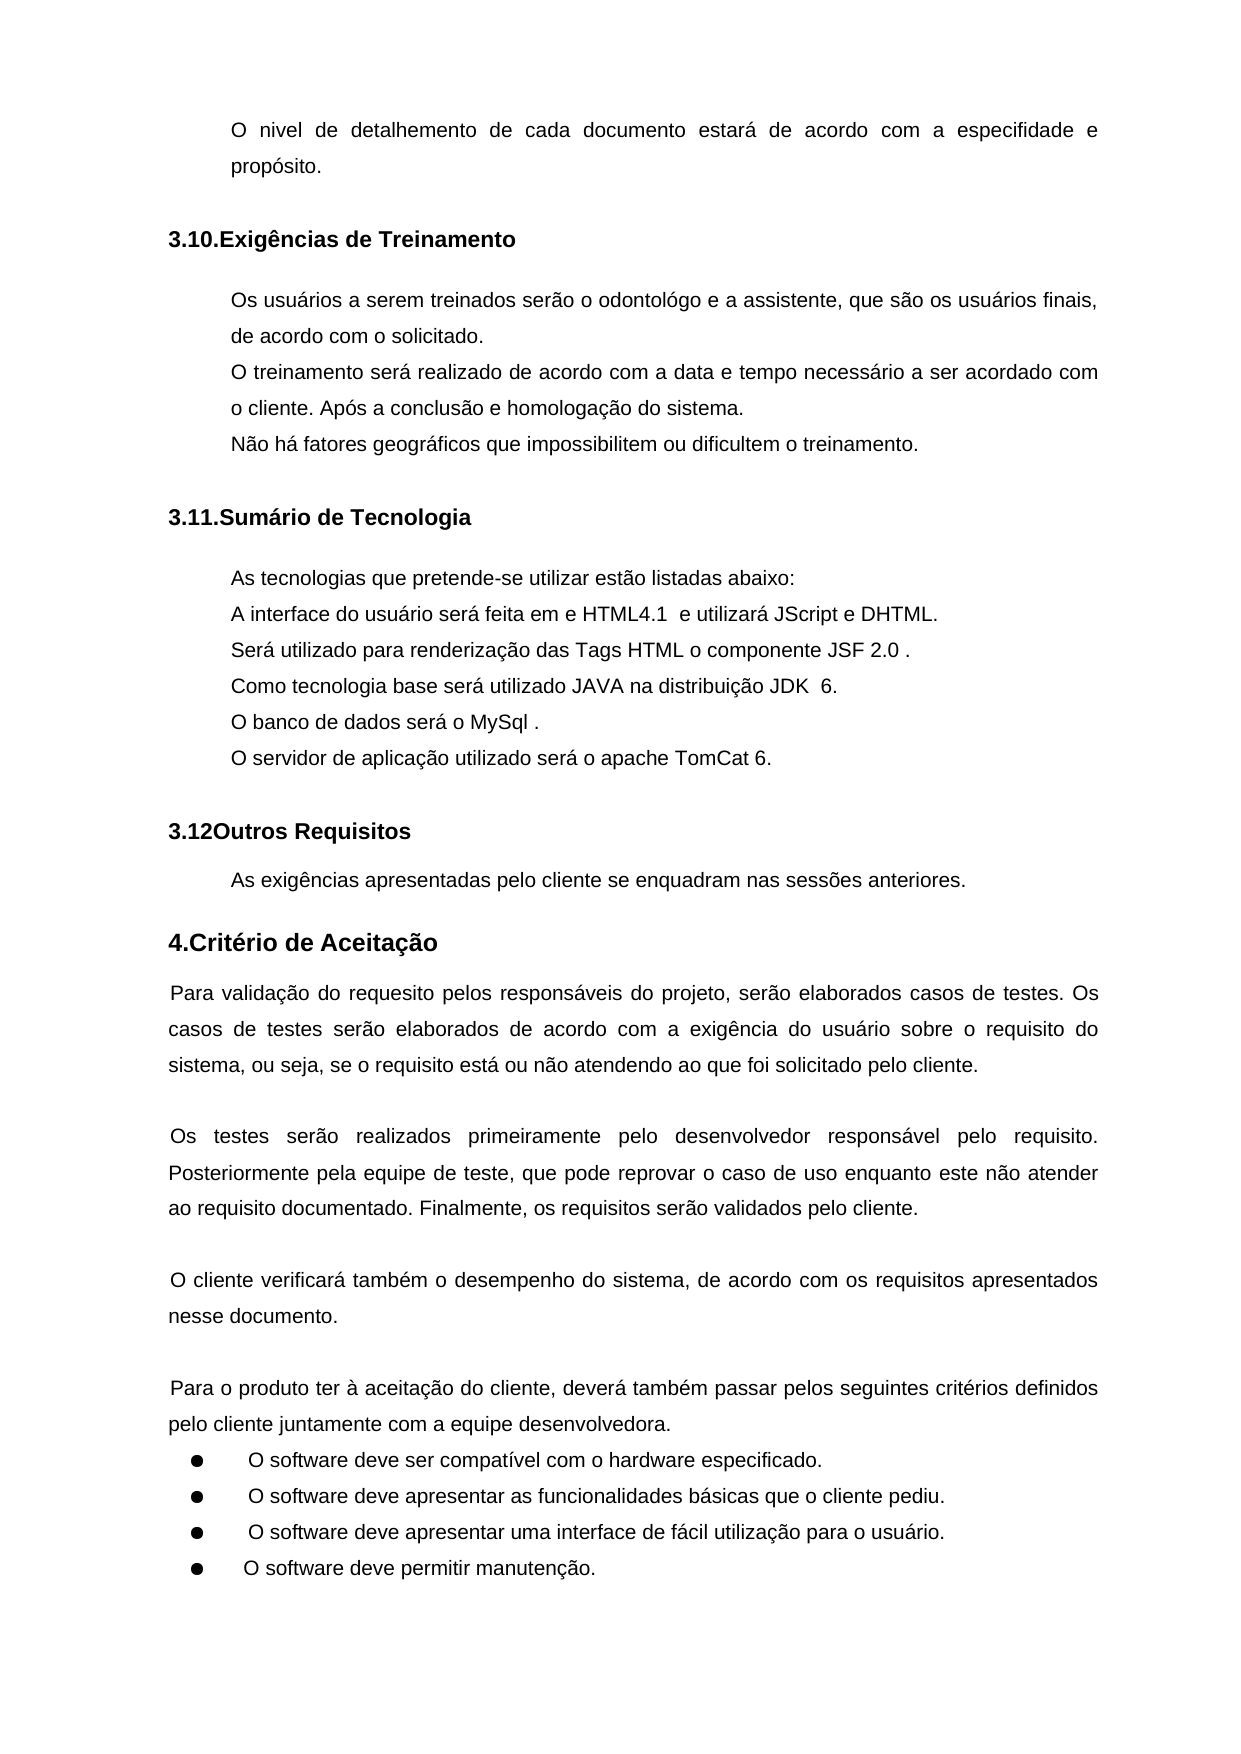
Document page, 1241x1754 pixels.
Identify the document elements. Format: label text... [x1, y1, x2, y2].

text As exigências apresentadas pelo cliente se enquadram nas sessões anteriores. [231, 868, 1100, 892]
text Os usuários a serem treinados serão o odontológo e a assistente, que são os usuários finais, de acordo com o solicitado. [231, 288, 1100, 348]
subtitle Outros Requisitos [168, 818, 1100, 844]
text O banco de dados será o MySql . [231, 710, 1100, 734]
text Para validação do requesito pelos responsáveis do projeto, serão elaborados casos de testes. Os casos de testes serão elaborados de acordo com a exigência do usuário sobre o requisito do sistema, ou seja, se o requisito está ou não atendendo ao que foi solicitado pelo cliente. [168, 981, 1100, 1076]
list O software deve ser compatível com o hardware especificado. [187, 1448, 1100, 1472]
list O software deve apresentar uma interface de fácil utilização para o usuário. [187, 1520, 1100, 1544]
subtitle Sumário de Tecnologia [168, 504, 1100, 530]
text A interface do usuário será feita em e HTML4.1 e utilizará JScript e DHTML. [231, 602, 1100, 626]
text Para o produto ter à aceitação do cliente, deverá também passar pelos seguintes critérios definidos pelo cliente juntamente com a equipe desenvolvedora. [168, 1376, 1100, 1436]
text O treinamento será realizado de acordo com a data e tempo necessário a ser acordado com o cliente. Após a conclusão e homologação do sistema. [231, 360, 1100, 420]
subtitle Exigências de Treinamento [168, 226, 1100, 252]
text O servidor de aplicação utilizado será o apache TomCat 6. [231, 746, 1100, 770]
text O nivel de detalhemento de cada documento estará de acordo com a especifidade e propósito. [231, 118, 1100, 178]
list O software deve permitir manutenção. [187, 1556, 1100, 1580]
subtitle 4.Critério de Aceitação [118, 928, 1100, 957]
text As tecnologias que pretende-se utilizar estão listadas abaixo: [231, 566, 1100, 590]
text Como tecnologia base será utilizado JAVA na distribuição JDK 6. [231, 674, 1100, 698]
text Os testes serão realizados primeiramente pelo desenvolvedor responsável pelo requisito. Posteriormente pela equipe de teste, que pode reprovar o caso de uso enquanto este não atender ao requisito documentado. Finalmente, os requisitos serão validados pelo cliente. [168, 1124, 1100, 1220]
text Será utilizado para renderização das Tags HTML o componente JSF 2.0 . [231, 638, 1100, 662]
list O software deve apresentar as funcionalidades básicas que o cliente pediu. [187, 1484, 1100, 1508]
text Não há fatores geográficos que impossibilitem ou dificultem o treinamento. [231, 432, 1100, 456]
text O cliente verificará também o desempenho do sistema, de acordo com os requisitos apresentados nesse documento. [168, 1268, 1100, 1328]
